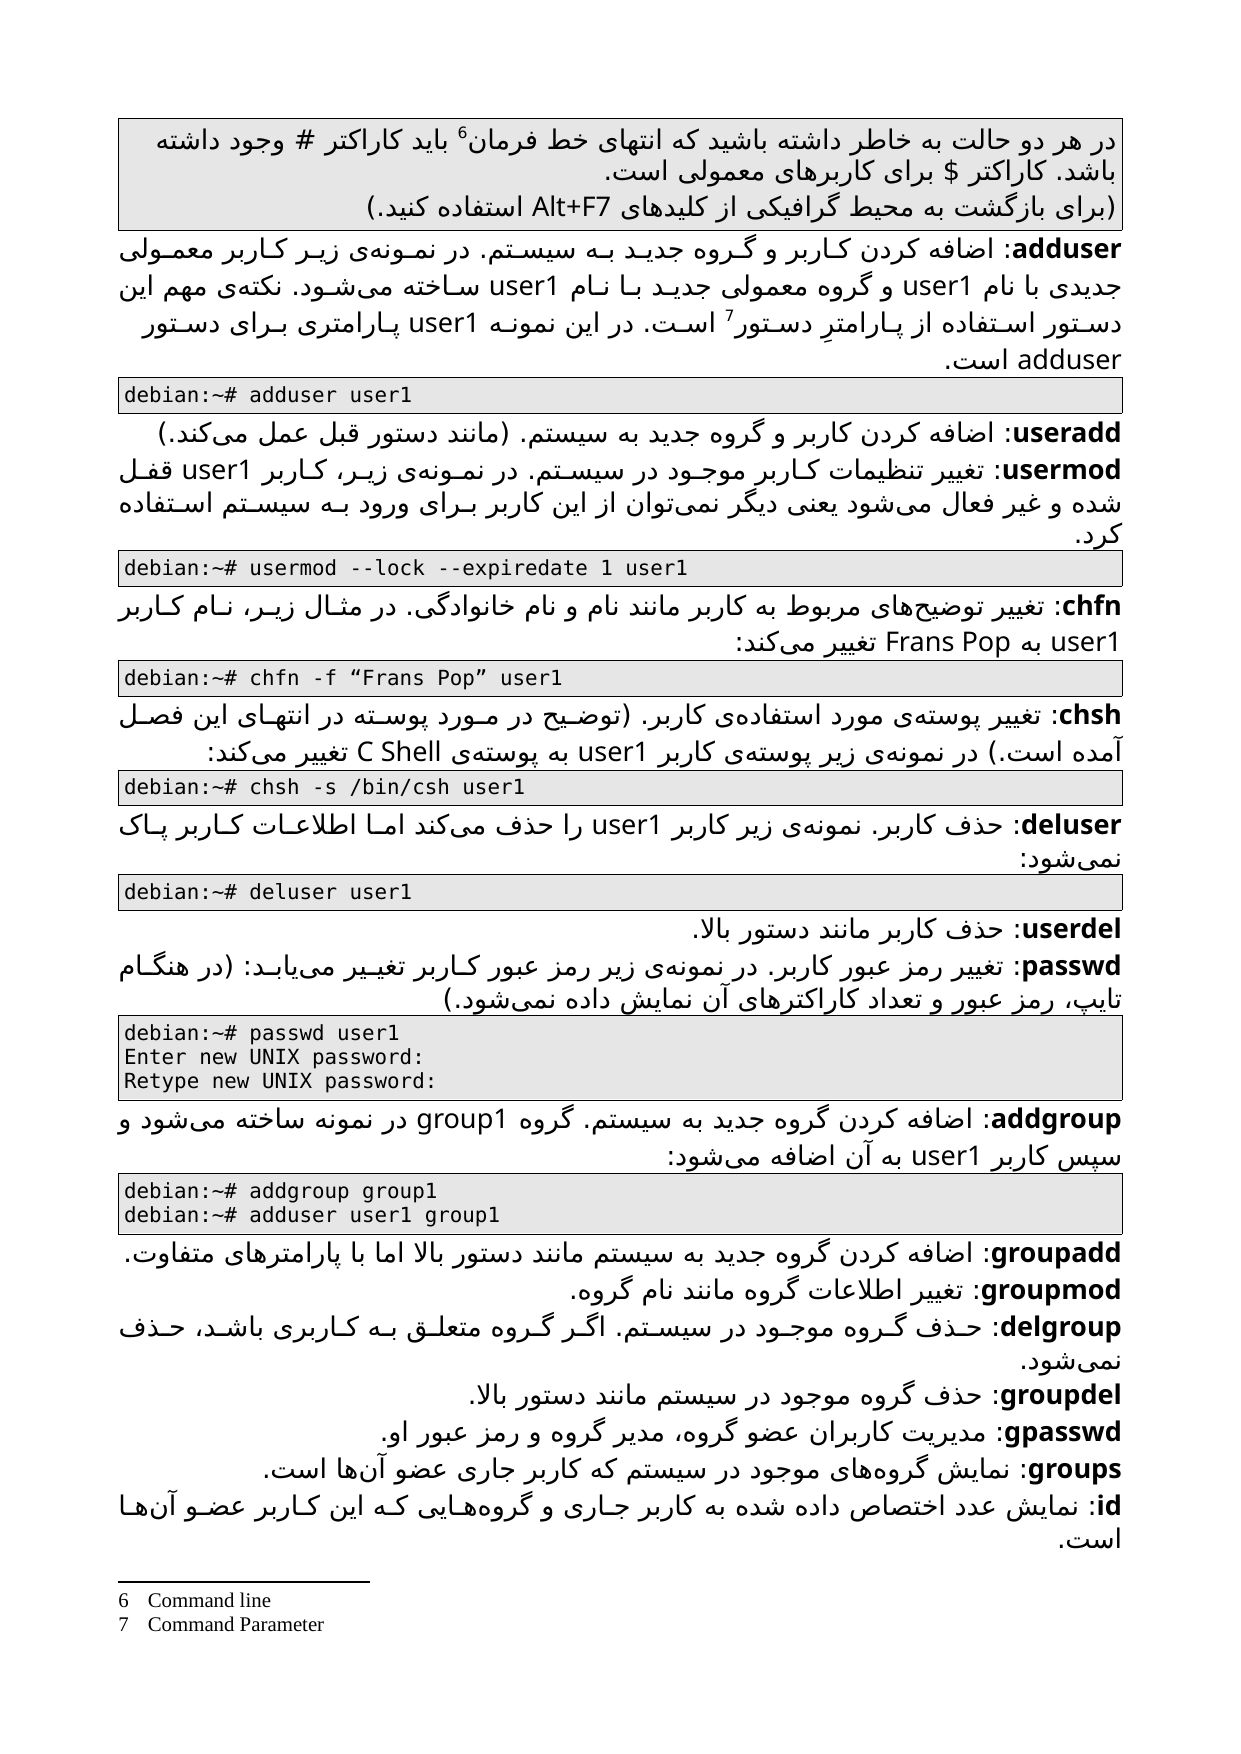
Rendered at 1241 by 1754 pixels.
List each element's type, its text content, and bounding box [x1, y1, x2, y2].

text addgroup: اضافه کردن گروه جدید به سیستم. گروه group1 در نمونه ساخته می‌شود و سپس کاربر user1 به آن اضافه می‌شود: [118, 1101, 1122, 1173]
text groups: نمایش گروه‌های موجود در سیستم که کاربر جاری عضو آن‌ها است. [118, 1449, 1122, 1486]
text userdel: حذف کاربر مانند دستور بالا. [118, 911, 1122, 947]
text usermod: تغییر تنظیمات کاربر موجود در سیستم. در نمونه‌ی زیر، کاربر user1 قفل شده و غیر فعال می‌شود یعنی دیگر نمی‌توان از این کاربر برای ورود به سیستم استفاده کرد. [118, 450, 1122, 550]
text groupmod: تغییر اطلاعات گروه مانند نام گروه. [118, 1270, 1122, 1307]
table_header debian:~# usermod --lock --expiredate 1 user1 [119, 551, 1122, 586]
text groupadd: اضافه کردن گروه جدید به سیستم مانند دستور بالا اما با پارامترهای متفاوت. [118, 1235, 1122, 1270]
text adduser: اضافه کردن کاربر و گروه جدید به سیستم. در نمونه‌ی زیر کاربر معمولی جدیدی با نام user1 و گروه معمولی جدید با نام user1 ساخته می‌شود. نکته‌ی مهم این دستور استفاده از پارامترِ دستور است. در این نمونه user1 پارامتری برای دستور adduser است. [118, 231, 1122, 377]
table_header debian:~# chfn -f “Frans Pop” user1 [119, 661, 1122, 696]
table_header debian:~# passwd user1 Enter new UNIX password: Retype new UNIX password: [119, 1016, 1122, 1099]
text chfn: تغییر توضیح‌های مربوط به کاربر مانند نام و نام خانوادگی. در مثال زیر، نام کاربر user1 به Frans Pop تغییر می‌کند: [118, 587, 1122, 660]
text id: نمایش عدد اختصاص داده شده به کاربر جاری و گروه‌هایی که این کاربر عضو آن‌ها است. [118, 1486, 1122, 1555]
table_header debian:~# deluser user1 [119, 875, 1122, 910]
text Command Parameter [118, 1612, 1122, 1636]
table_header debian:~# adduser user1 [119, 378, 1122, 413]
table_header debian:~# addgroup group1 debian:~# adduser user1 group1 [119, 1174, 1122, 1233]
text groupdel: حذف گروه موجود در سیستم مانند دستور بالا. [118, 1376, 1122, 1413]
text gpasswd: مدیریت کاربران عضو گروه، مدیر گروه و رمز عبور او. [118, 1413, 1122, 1449]
text passwd: تغییر رمز عبور کاربر. در نمونه‌ی زیر رمز عبور کاربر تغییر می‌یابد: (در هنگام تایپ، رمز عبور و تعداد کاراکترهای آن نمایش داده نمی‌شود.) [118, 947, 1122, 1015]
text delgroup: حذف گروه موجود در سیستم. اگر گروه متعلق به کاربری باشد، حذف نمی‌شود. [118, 1307, 1122, 1376]
text useradd: اضافه کردن کاربر و گروه جدید به سیستم. (مانند دستور قبل عمل می‌کند.) [118, 414, 1122, 450]
text chsh: تغییر پوسته‌ی مورد استفاده‌ی کاربر. (توضیح در مورد پوسته در انتهای این فصل آمده است.) در نمونه‌ی زیر پوسته‌ی کاربر user1 به پوسته‌ی C Shell تغییر می‌کند: [118, 697, 1122, 769]
table_header debian:~# chsh -s /bin/csh user1 [119, 771, 1122, 805]
table_header این دستورها را با دو روش می‌توانید به سیستم وارد کنید: ۱- استفاده از Root Terminal در منوی Applications → Accessories. ۲- رفتن به محیط متنی با استفاده از کلیدهای Alt و F1 تا F6 بر روی صفحه‌کلید و وارد شدن به سیستم با کاربر ریشه (root) و رمز عبور کاربر ریشه. در هر دو حالت به خاطر داشته باشید که انتهای خط فرمان باید کاراکتر # وجود داشته باشد. کاراکتر $ برای کاربرهای معمولی است. (برای بازگشت به محیط گرافیکی از کلیدهای Alt+F7 استفاده کنید.) [119, 119, 1122, 230]
text deluser: حذف کاربر. نمونه‌ی زیر کاربر user1 را حذف می‌کند اما اطلاعات کاربر پاک نمی‌شود: [118, 806, 1122, 874]
